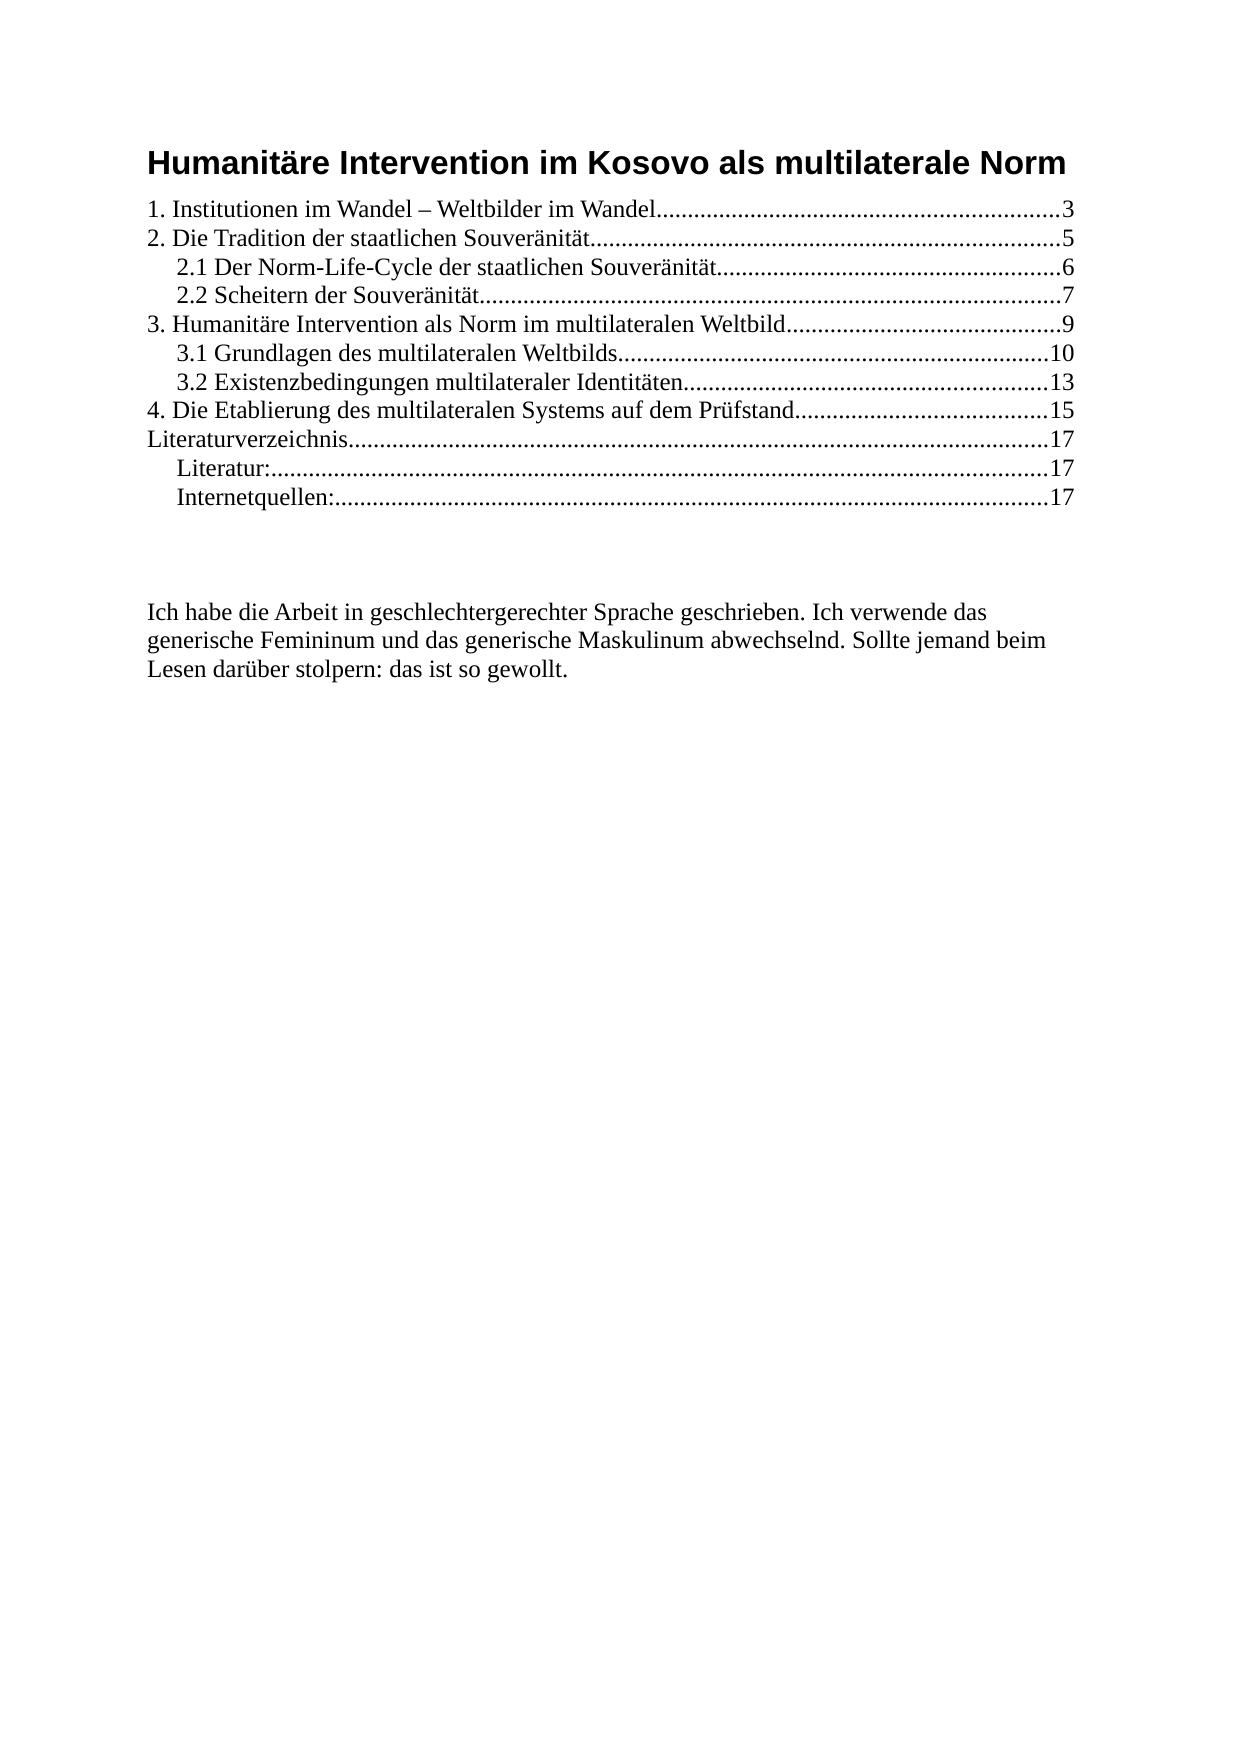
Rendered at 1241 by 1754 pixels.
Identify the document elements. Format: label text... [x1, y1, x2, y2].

text 3. Humanitäre Intervention als Norm im multilateralen Weltbild 9 [147, 309, 1074, 338]
text 2.1 Der Norm-Life-Cycle der staatlichen Souveränität 6 [176, 252, 1074, 280]
text 4. Die Etablierung des multilateralen Systems auf dem Prüfstand 15 [147, 395, 1074, 424]
text Literatur: 17 [176, 453, 1074, 482]
text Ich habe die Arbeit in geschlechtergerechter Sprache geschrieben. Ich verwende das generische Femininum und das generische Maskulinum abwechselnd. Sollte jemand beim Lesen darüber stolpern: das ist so gewollt. [147, 597, 1074, 683]
text Internetquellen: 17 [176, 482, 1074, 510]
text 2.2 Scheitern der Souveränität 7 [176, 280, 1074, 309]
text Literaturverzeichnis 17 [147, 424, 1074, 453]
text 1. Institutionen im Wandel – Weltbilder im Wandel 3 [147, 194, 1074, 223]
subtitle Humanitäre Intervention im Kosovo als multilaterale Norm [147, 143, 1074, 182]
text 3.1 Grundlagen des multilateralen Weltbilds 10 [176, 338, 1074, 367]
text 2. Die Tradition der staatlichen Souveränität 5 [147, 223, 1074, 252]
text 3.2 Existenzbedingungen multilateraler Identitäten 13 [176, 367, 1074, 395]
